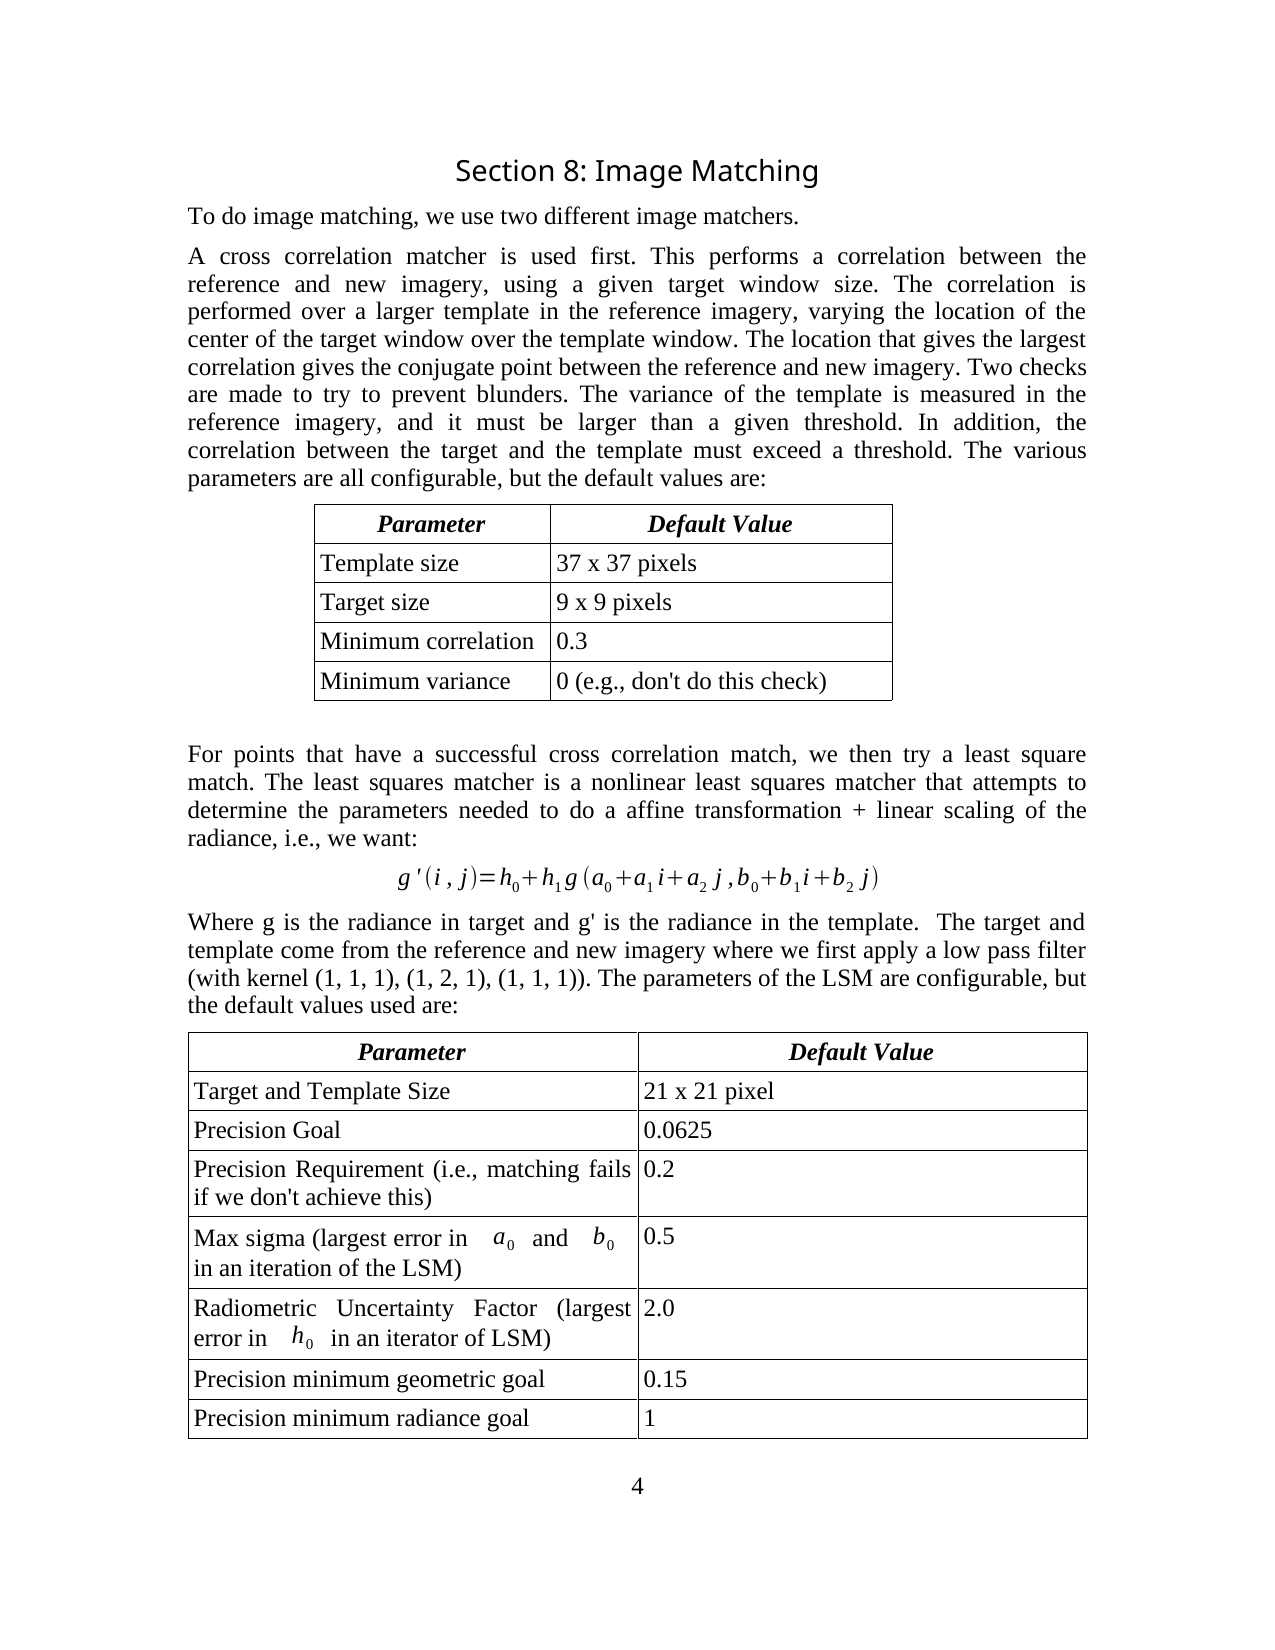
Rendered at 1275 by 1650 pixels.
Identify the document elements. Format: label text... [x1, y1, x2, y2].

text Where g is the radiance in target and g' is the radiance in the template. The target and template come from the reference and new imagery where we first apply a low pass filter (with kernel (1, 1, 1), (1, 2, 1), (1, 1, 1)). The parameters of the LSM are configurable, but the default values used are: [187, 908, 1087, 1019]
text A cross correlation matcher is used first. This performs a correlation between the reference and new imagery, using a given target window size. The correlation is performed over a larger template in the reference imagery, varying the location of the center of the target window over the template window. The location that gives the largest correlation gives the conjugate point between the reference and new imagery. Two checks are made to try to prevent blunders. The variance of the template is measured in the reference imagery, and it must be larger than a given threshold. In addition, the correlation between the target and the template must exceed a threshold. The various parameters are all configurable, but the default values are: [187, 242, 1087, 491]
list Image Matching [187, 150, 1087, 190]
table_cell 0.0625 [639, 1111, 1087, 1150]
table_cell 0.2 [639, 1151, 1087, 1216]
table_cell 1 [639, 1400, 1087, 1438]
table_cell Precision minimum radiance goal [189, 1400, 637, 1438]
table_cell Minimum correlation [315, 623, 550, 661]
table_cell Precision Requirement (i.e., matching fails if we don't achieve this) [189, 1151, 637, 1216]
table_cell 37 x 37 pixels [551, 544, 892, 582]
table_header Default Value [551, 505, 892, 543]
table_cell 21 x 21 pixel [639, 1072, 1087, 1110]
table_cell 0.15 [639, 1360, 1087, 1399]
table_header Default Value [639, 1033, 1087, 1071]
table_cell Target size [315, 583, 550, 622]
table_header Parameter [189, 1033, 637, 1071]
table_cell Precision Goal [189, 1111, 637, 1150]
table_cell Template size [315, 544, 550, 582]
table_cell 0 (e.g., don't do this check) [551, 662, 892, 700]
table_cell Minimum variance [315, 662, 550, 700]
table_cell 9 x 9 pixels [551, 583, 892, 622]
text To do image matching, we use two different image matchers. [187, 202, 1087, 229]
table_cell Radiometric Uncertainty Factor (largest error in in an iterator of LSM) [189, 1289, 637, 1359]
table_cell 0.5 [639, 1217, 1087, 1288]
table_cell 0.3 [551, 623, 892, 661]
table_cell 2.0 [639, 1289, 1087, 1359]
table_cell Target and Template Size [189, 1072, 637, 1110]
table_cell Max sigma (largest error in and in an iteration of the LSM) [189, 1217, 637, 1288]
table_header Parameter [315, 505, 550, 543]
text For points that have a successful cross correlation match, we then try a least square match. The least squares matcher is a nonlinear least squares matcher that attempts to determine the parameters needed to do a affine transformation + linear scaling of the radiance, i.e., we want: [187, 741, 1087, 851]
table_cell Precision minimum geometric goal [189, 1360, 637, 1399]
